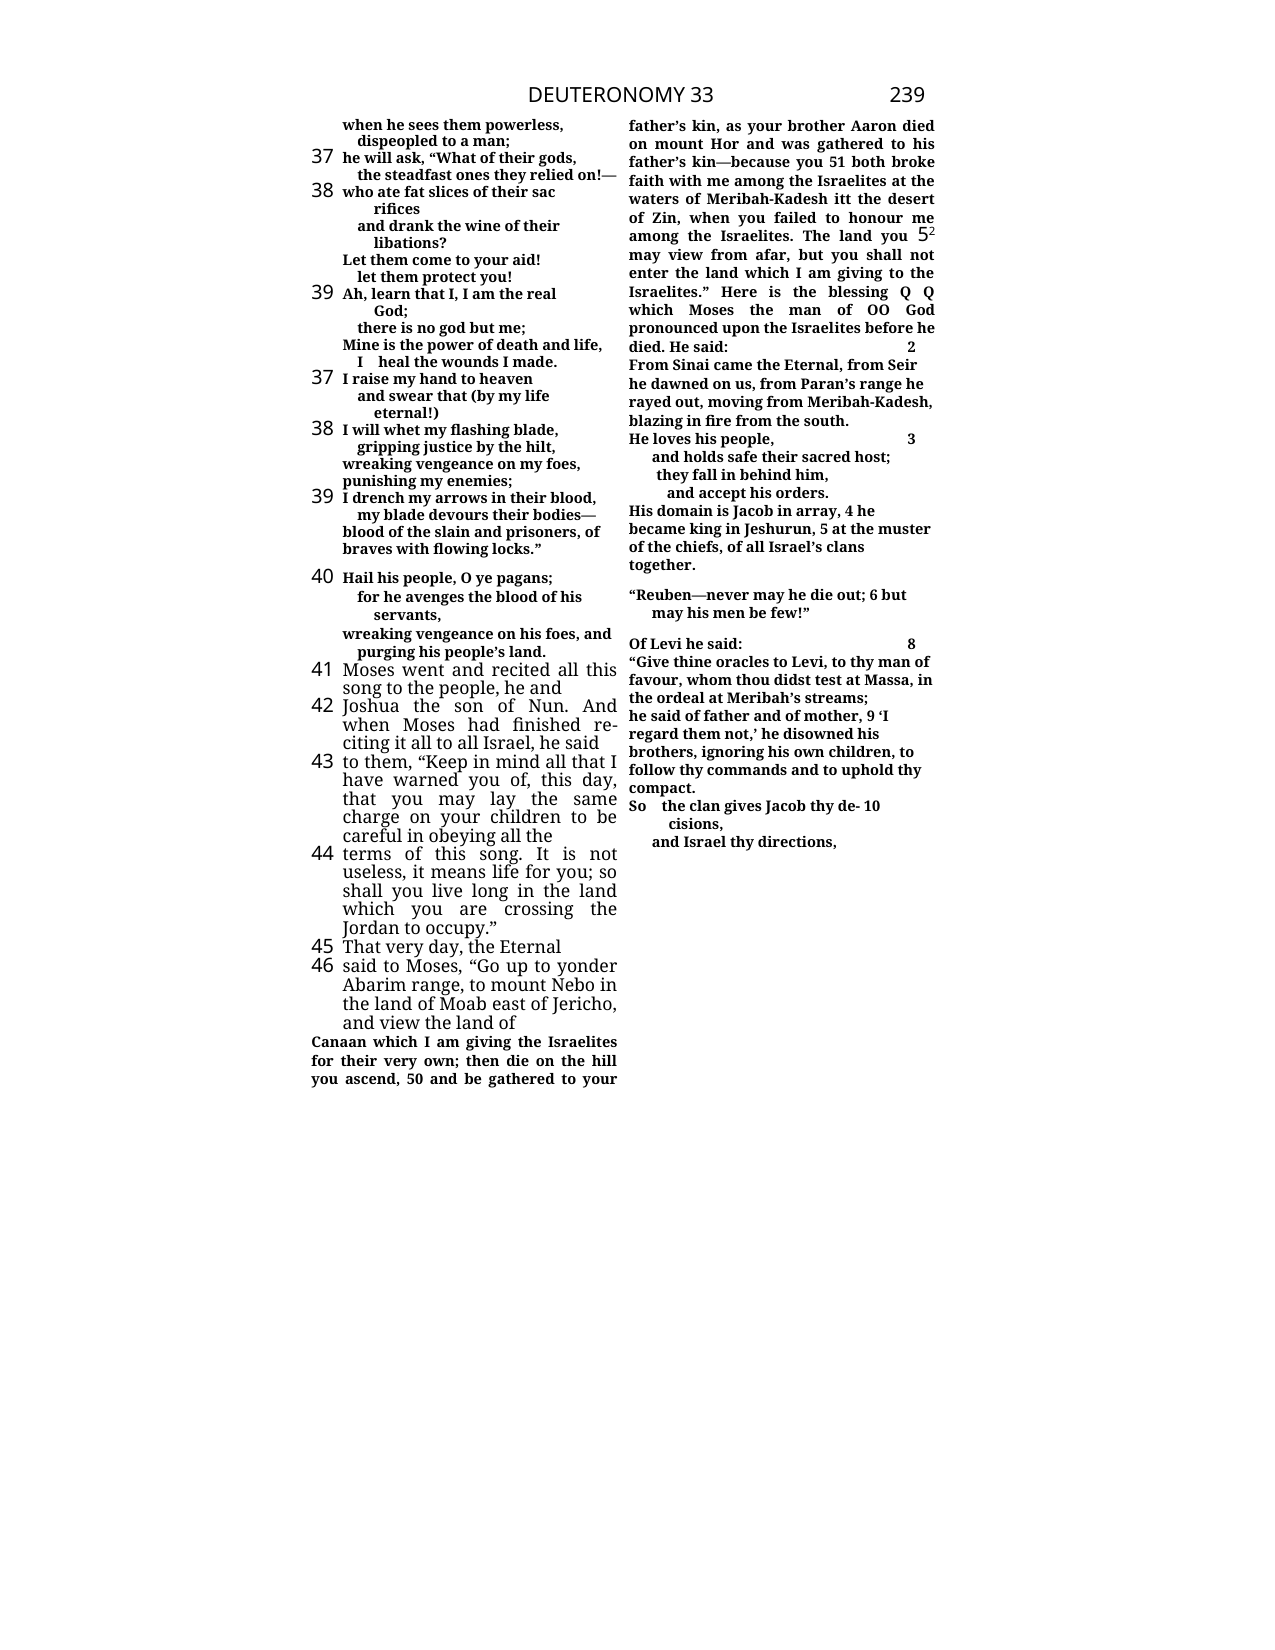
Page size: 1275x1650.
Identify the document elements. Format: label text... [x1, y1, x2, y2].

list he will ask, “What of their gods, [311, 150, 617, 167]
list heal the wounds I made. [357, 354, 617, 371]
list who ate fat slices of their sac­ [311, 184, 617, 201]
text they fall in behind him, and accept his orders. [629, 466, 829, 502]
text for he avenges the blood of his servants, [357, 588, 617, 624]
list Moses went and recited all this song to the people, he and [311, 661, 617, 698]
text and swear that (by my life eternal!) [357, 388, 617, 422]
text my blade devours their bodies— blood of the slain and prisoners, of braves with flowing locks.” [342, 507, 617, 558]
list I will whet my flashing blade, [311, 422, 617, 439]
text Let them come to your aid! let them protect you! [342, 252, 555, 286]
text and drank the wine of their libations? [357, 218, 617, 252]
text there is no god but me; [357, 320, 617, 337]
text Mine is the power of death and life, [342, 337, 617, 354]
text Canaan which I am giving the Israelites for their very own; then die on the hill you ascend, 50 and be gathered to your [311, 1033, 617, 1088]
text “Reuben—never may he die out; 6 but may his men be few!” [629, 586, 935, 622]
text and Israel thy directions, [652, 833, 935, 851]
text He loves his people, 3 [629, 430, 935, 448]
text wreaking vengeance on his foes, and purging his people’s land. [342, 624, 617, 661]
text rifices [374, 201, 617, 218]
list I raise my hand to heaven [311, 371, 617, 388]
list I drench my arrows in their blood, [311, 490, 617, 507]
text God; [374, 303, 617, 320]
list Hail his people, O ye pagans; [311, 569, 617, 588]
text father’s kin, as your brother Aaron died on mount Hor and was gathered to his father’s kin—because you 51 both broke faith with me among the Israelites at the waters of Meribah-Kadesh itt the desert of Zin, when you failed to honour me among the Israelites. The land you 52 may view from afar, but you shall not enter the land which I am giving to the Israelites.” Here is the blessing Q Q which Moses the man of OO God pronounced upon the Israel­ites before he died. He said: 2 [629, 116, 935, 356]
text His domain is Jacob in array, 4 he became king in Jeshurun, 5 at the muster of the chiefs, of all Israel’s clans together. [629, 502, 935, 574]
text “Give thine oracles to Levi, to thy man of favour, whom thou didst test at Massa, in the ordeal at Meribah’s streams; [629, 653, 935, 707]
list terms of this song. It is not useless, it means life for you; so shall you live long in the land which you are crossing the Jordan to occupy.” [311, 846, 617, 938]
text when he sees them powerless, dispeopled to a man; [342, 116, 617, 150]
text he said of father and of mother, 9 ‘I regard them not,’ he disowned his brothers, ignoring his own children, to follow thy commands and to uphold thy compact. [629, 707, 935, 797]
list Ah, learn that I, I am the real [311, 286, 617, 303]
list said to Moses, “Go up to yonder Abarim range, to mount Nebo in the land of Moab east of Jericho, and view the land of [311, 957, 617, 1033]
text the steadfast ones they relied on!— [357, 167, 617, 184]
list Joshua the son of Nun. And when Moses had finished re­citing it all to all Israel, he said [311, 698, 617, 753]
text Of Levi he said: 8 [629, 635, 935, 653]
text gripping justice by the hilt, wreaking vengeance on my foes, punishing my enemies; [342, 439, 617, 490]
text From Sinai came the Eternal, from Seir he dawned on us, from Paran’s range he rayed out, moving from Meribah-Kadesh, blazing in fire from the south. [629, 356, 935, 430]
list to them, “Keep in mind all that I have warned you of, this day, that you may lay the same charge on your children to be careful in obeying all the [311, 753, 617, 846]
text and holds safe their sacred host; [652, 448, 935, 466]
list That very day, the Eternal [311, 938, 617, 957]
text So the clan gives Jacob thy de- 10 cisions, [629, 797, 935, 833]
